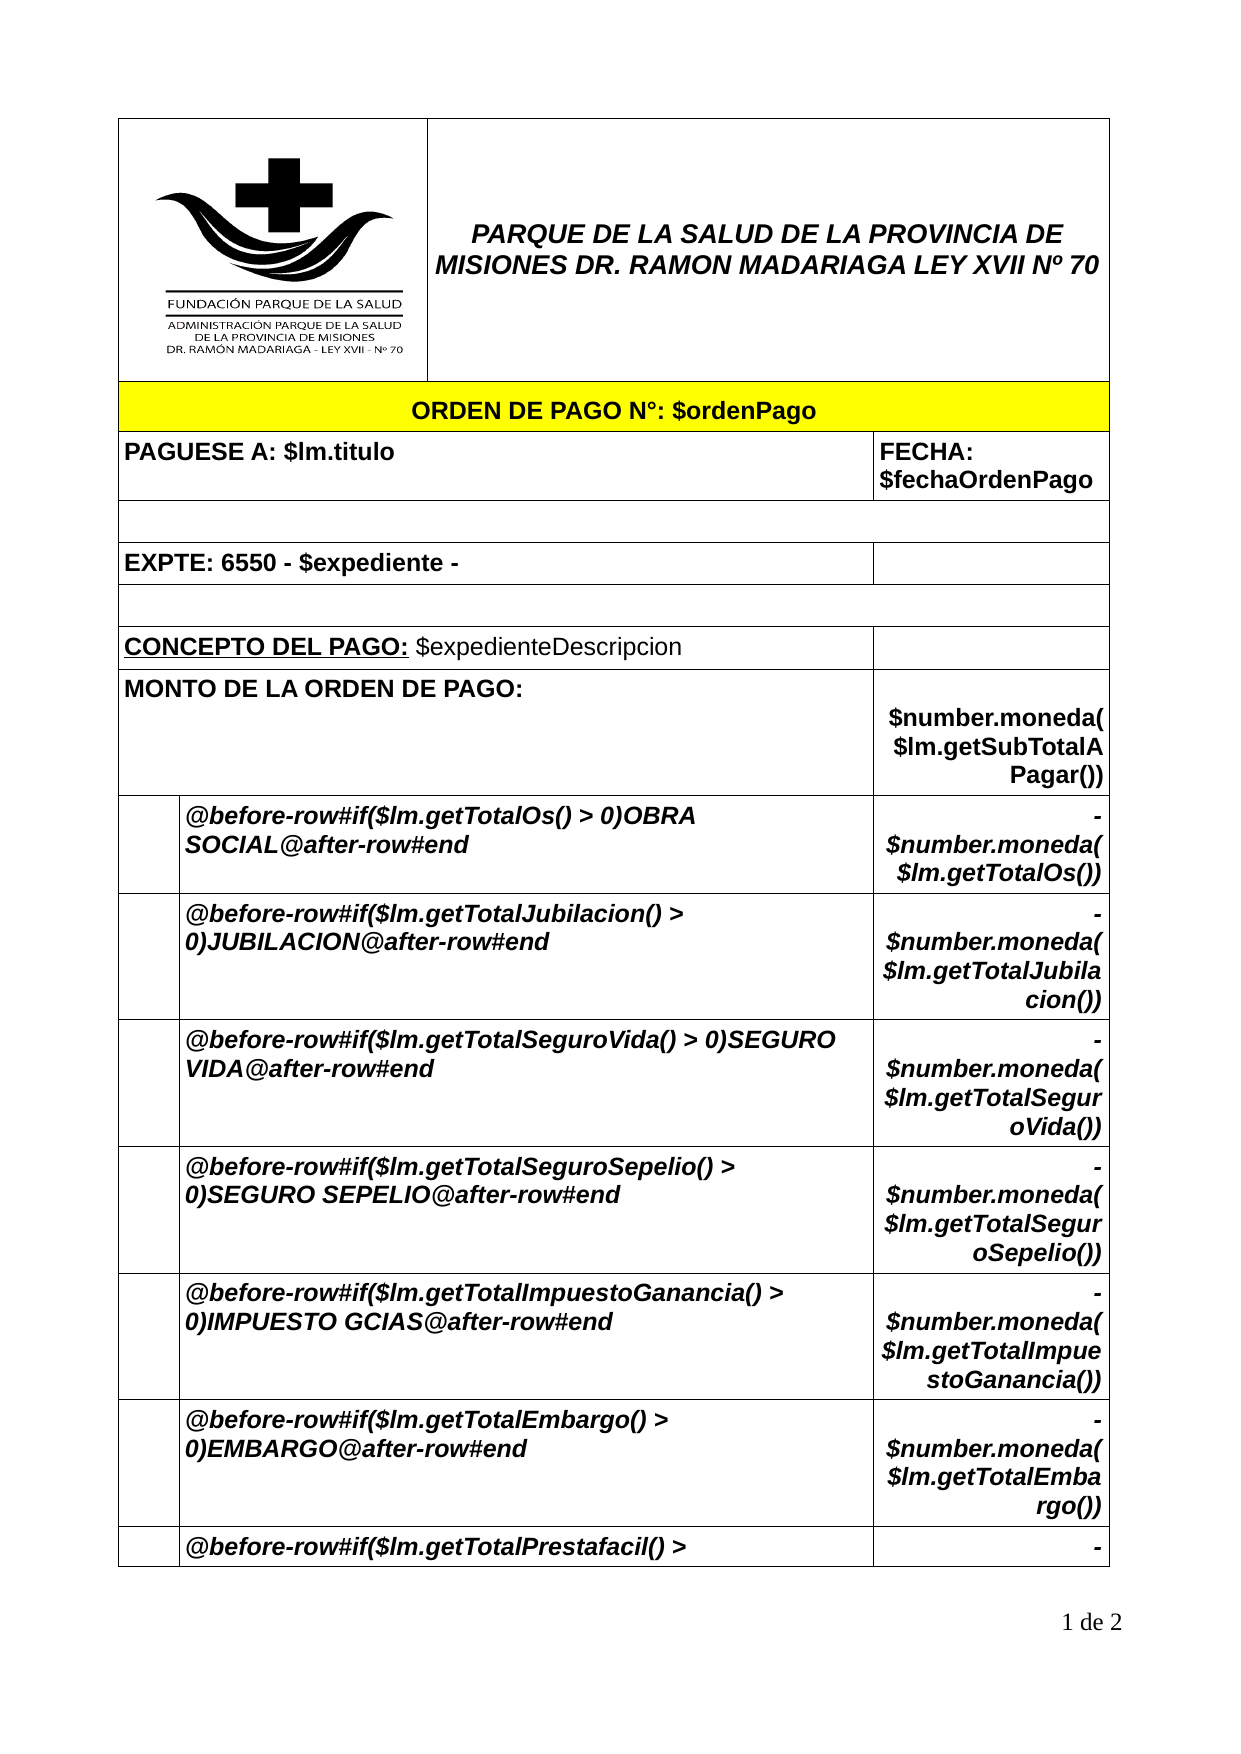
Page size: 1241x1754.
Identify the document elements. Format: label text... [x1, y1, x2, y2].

table_cell [119, 796, 179, 893]
table_cell @before-row#if($lm.getTotalImpuestoGanancia() > 0)IMPUESTO GCIAS@after-row#end [180, 1274, 873, 1399]
table_cell [874, 627, 1109, 668]
table_cell [119, 501, 1109, 542]
table_cell MONTO DE LA ORDEN DE PAGO: [119, 670, 873, 795]
table_cell [874, 543, 1109, 584]
table_cell [119, 1400, 179, 1526]
table_cell CONCEPTO DEL PAGO: $expedienteDescripcion [119, 627, 873, 668]
table_cell $number.moneda($lm.getSubTotalAPagar()) [874, 670, 1109, 795]
table_cell FECHA: $fechaOrdenPago [874, 432, 1109, 500]
table_cell @before-row#if($lm.getTotalSeguroSepelio() > 0)SEGURO SEPELIO@after-row#end [180, 1147, 873, 1272]
table_cell [119, 1020, 179, 1146]
table_cell -$number.moneda($lm.getTotalImpuestoGanancia()) [874, 1274, 1109, 1399]
table_cell -$number.moneda($lm.getTotalOs()) [874, 796, 1109, 893]
table_cell @before-row#if($lm.getTotalOs() > 0)OBRA SOCIAL@after-row#end [180, 796, 873, 893]
table_cell [119, 1274, 179, 1399]
table_cell @before-row#if($lm.getTotalPrestafacil() > [180, 1527, 873, 1566]
table_header [119, 119, 427, 381]
table_cell ORDEN DE PAGO N°: $ordenPago [119, 382, 1109, 431]
table_cell -$number.moneda($lm.getTotalEmbargo()) [874, 1400, 1109, 1526]
table_cell -$number.moneda($lm.getTotalJubilacion()) [874, 894, 1109, 1019]
table_cell PAGUESE A: $lm.titulo [119, 432, 873, 500]
table_cell EXPTE: 6550 - $expediente - [119, 543, 873, 584]
table_cell -$number.moneda($lm.getTotalSeguroVida()) [874, 1020, 1109, 1146]
table_cell [119, 894, 179, 1019]
table_cell [874, 1527, 1109, 1566]
table_header PARQUE DE LA SALUD DE LA PROVINCIA DE MISIONES DR. RAMON MADARIAGA LEY XVII Nº 70 [428, 119, 1109, 381]
table_cell @before-row#if($lm.getTotalEmbargo() > 0)EMBARGO@after-row#end [180, 1400, 873, 1526]
table_cell [119, 1147, 179, 1272]
table_cell -$number.moneda($lm.getTotalSeguroSepelio()) [874, 1147, 1109, 1272]
table_cell [119, 1527, 179, 1566]
table_cell @before-row#if($lm.getTotalSeguroVida() > 0)SEGURO VIDA@after-row#end [180, 1020, 873, 1146]
table_cell @before-row#if($lm.getTotalJubilacion() > 0)JUBILACION@after-row#end [180, 894, 873, 1019]
table_cell [119, 585, 1109, 626]
